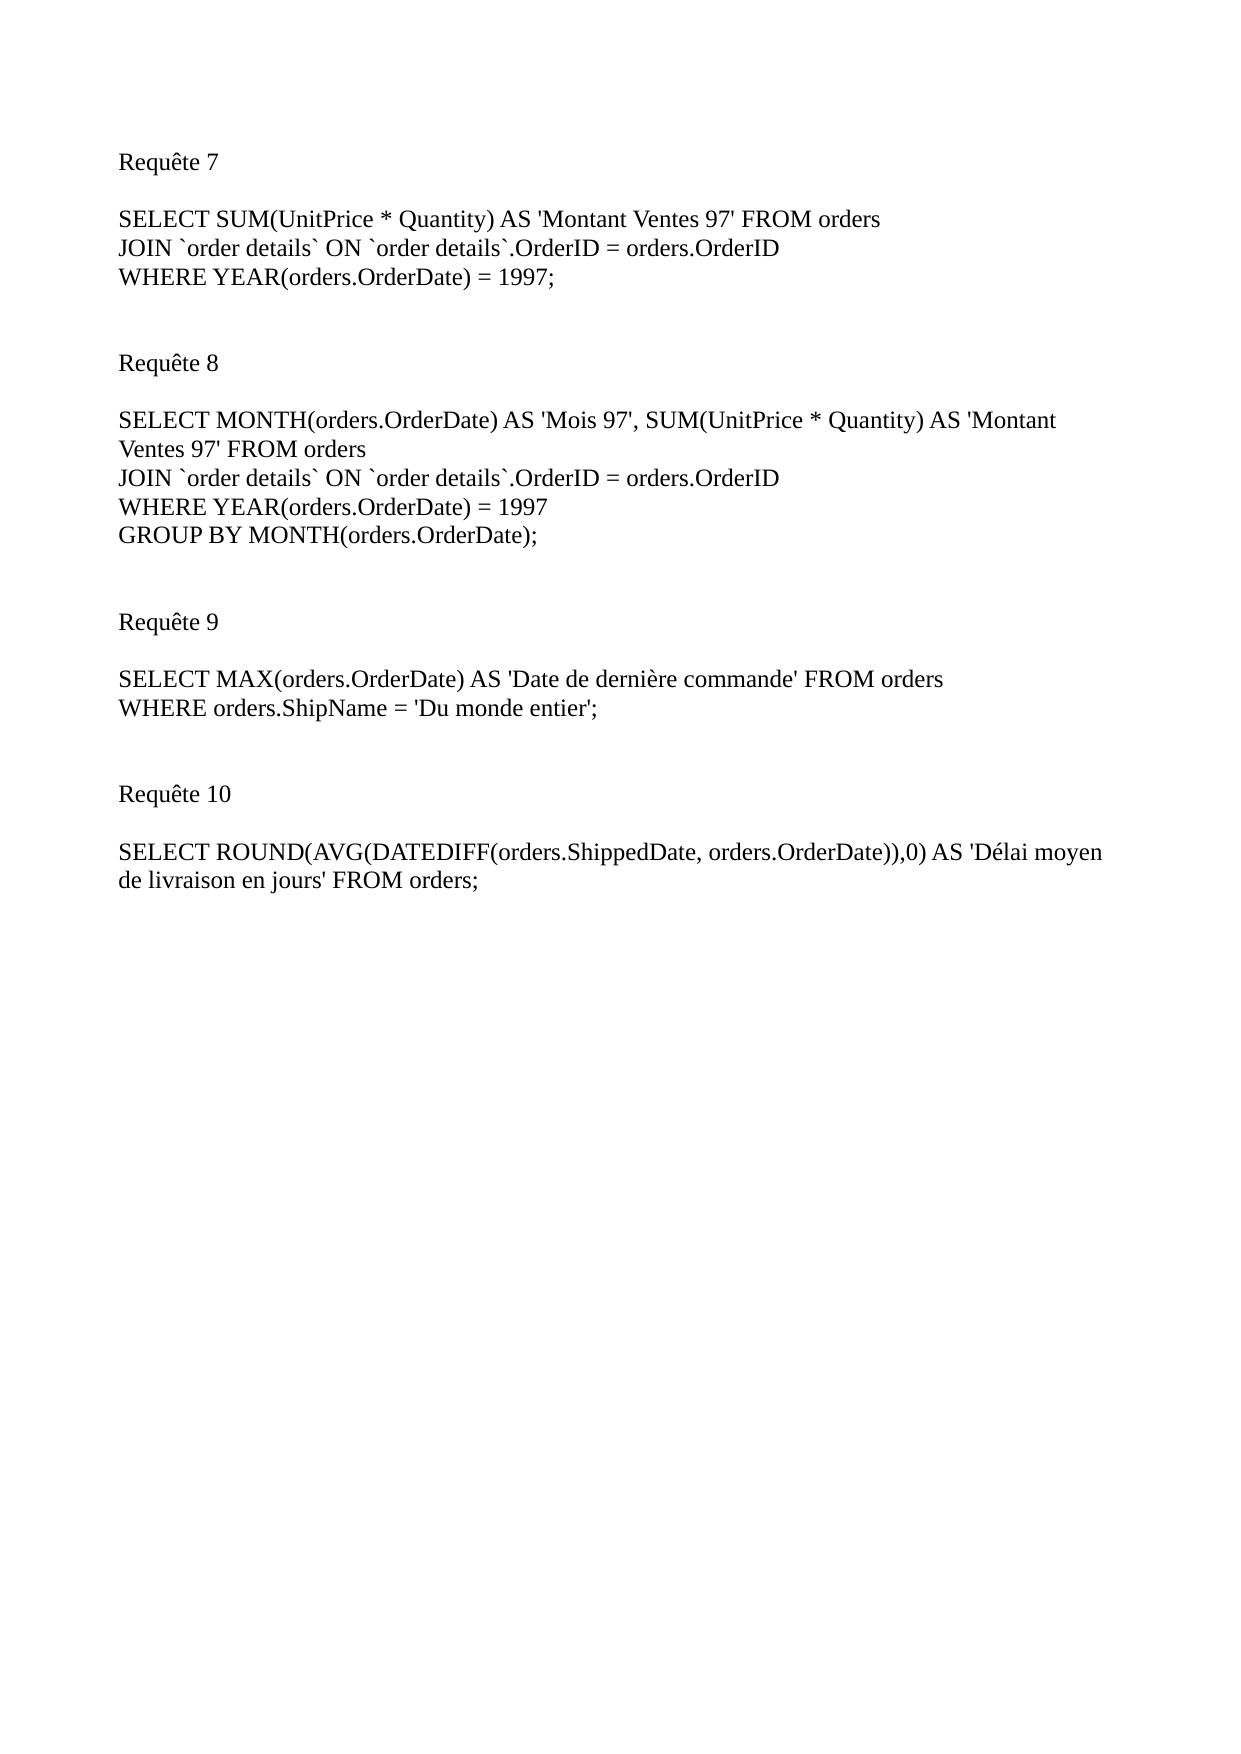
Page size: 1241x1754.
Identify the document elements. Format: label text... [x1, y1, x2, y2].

text Requête 8 [118, 348, 1122, 377]
text Requête 10 [118, 779, 1122, 808]
text WHERE YEAR(orders.OrderDate) = 1997 [118, 492, 1122, 521]
text SELECT ROUND(AVG(DATEDIFF(orders.ShippedDate, orders.OrderDate)),0) AS 'Délai moyen de livraison en jours' FROM orders; [118, 837, 1122, 894]
text WHERE YEAR(orders.OrderDate) = 1997; [118, 262, 1122, 291]
text Requête 9 [118, 607, 1122, 636]
text JOIN `order details` ON `order details`.OrderID = orders.OrderID [118, 463, 1122, 492]
text JOIN `order details` ON `order details`.OrderID = orders.OrderID [118, 233, 1122, 262]
text Requête 7 [118, 147, 1122, 176]
text SELECT MONTH(orders.OrderDate) AS 'Mois 97', SUM(UnitPrice * Quantity) AS 'Montant Ventes 97' FROM orders [118, 406, 1122, 463]
text WHERE orders.ShipName = 'Du monde entier'; [118, 693, 1122, 722]
text GROUP BY MONTH(orders.OrderDate); [118, 521, 1122, 549]
text SELECT SUM(UnitPrice * Quantity) AS 'Montant Ventes 97' FROM orders [118, 204, 1122, 233]
text SELECT MAX(orders.OrderDate) AS 'Date de dernière commande' FROM orders [118, 664, 1122, 693]
